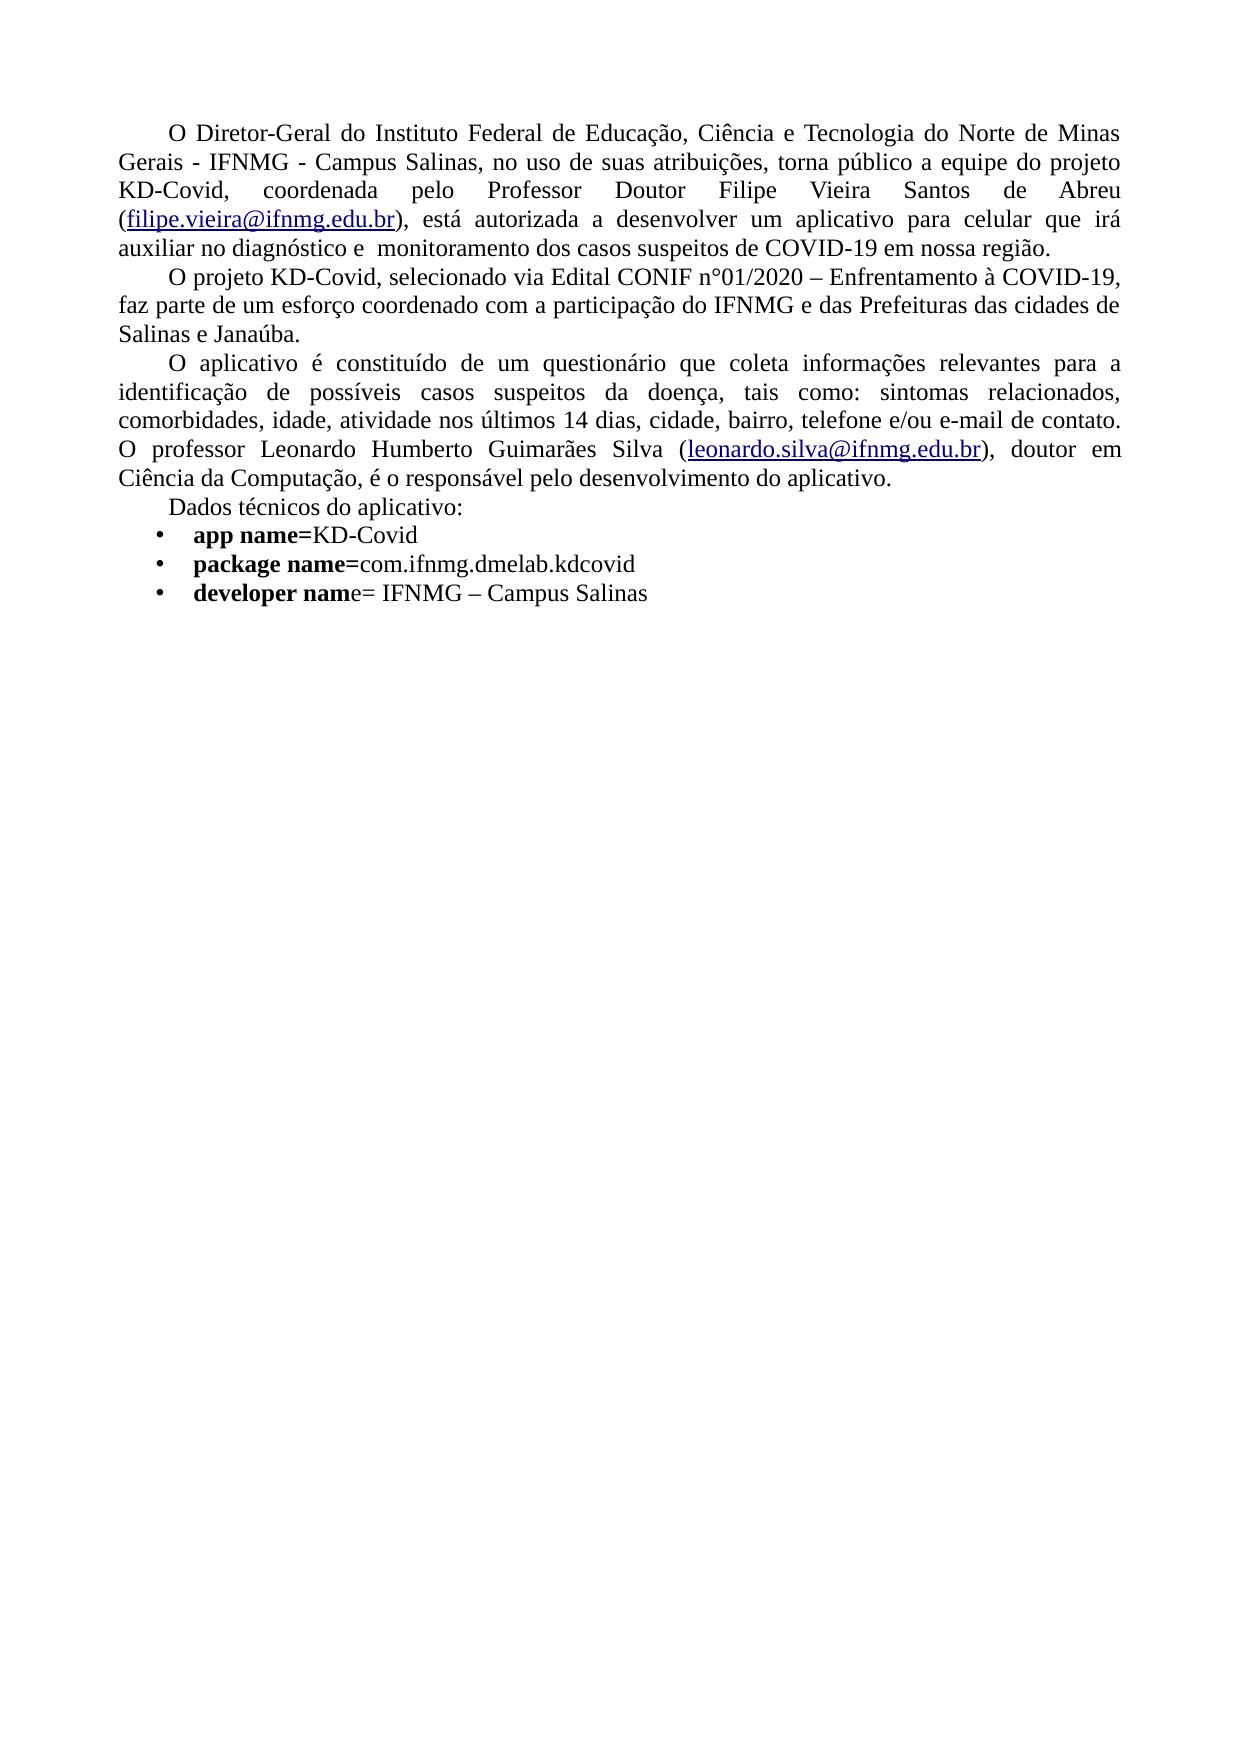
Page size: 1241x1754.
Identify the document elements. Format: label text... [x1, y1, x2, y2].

text O Diretor-Geral do Instituto Federal de Educação, Ciência e Tecnologia do Norte de Minas Gerais - IFNMG - Campus Salinas, no uso de suas atribuições, torna público a equipe do projeto KD-Covid, coordenada pelo Professor Doutor Filipe Vieira Santos de Abreu (filipe.vieira@ifnmg.edu.br), está autorizada a desenvolver um aplicativo para celular que irá auxiliar no diagnóstico e monitoramento dos casos suspeitos de COVID-19 em nossa região. [118, 118, 1122, 262]
text O aplicativo é constituído de um questionário que coleta informações relevantes para a identificação de possíveis casos suspeitos da doença, tais como: sintomas relacionados, comorbidades, idade, atividade nos últimos 14 dias, cidade, bairro, telefone e/ou e-mail de contato. O professor Leonardo Humberto Guimarães Silva (leonardo.silva@ifnmg.edu.br), doutor em Ciência da Computação, é o responsável pelo desenvolvimento do aplicativo. [118, 348, 1122, 492]
list developer name= IFNMG – Campus Salinas [156, 578, 1122, 607]
list app name=KD-Covid [156, 521, 1122, 549]
list package name=com.ifnmg.dmelab.kdcovid [156, 549, 1122, 578]
text O projeto KD-Covid, selecionado via Edital CONIF n°01/2020 – Enfrentamento à COVID-19, faz parte de um esforço coordenado com a participação do IFNMG e das Prefeituras das cidades de Salinas e Janaúba. [118, 262, 1122, 348]
text Dados técnicos do aplicativo: [118, 492, 1122, 521]
